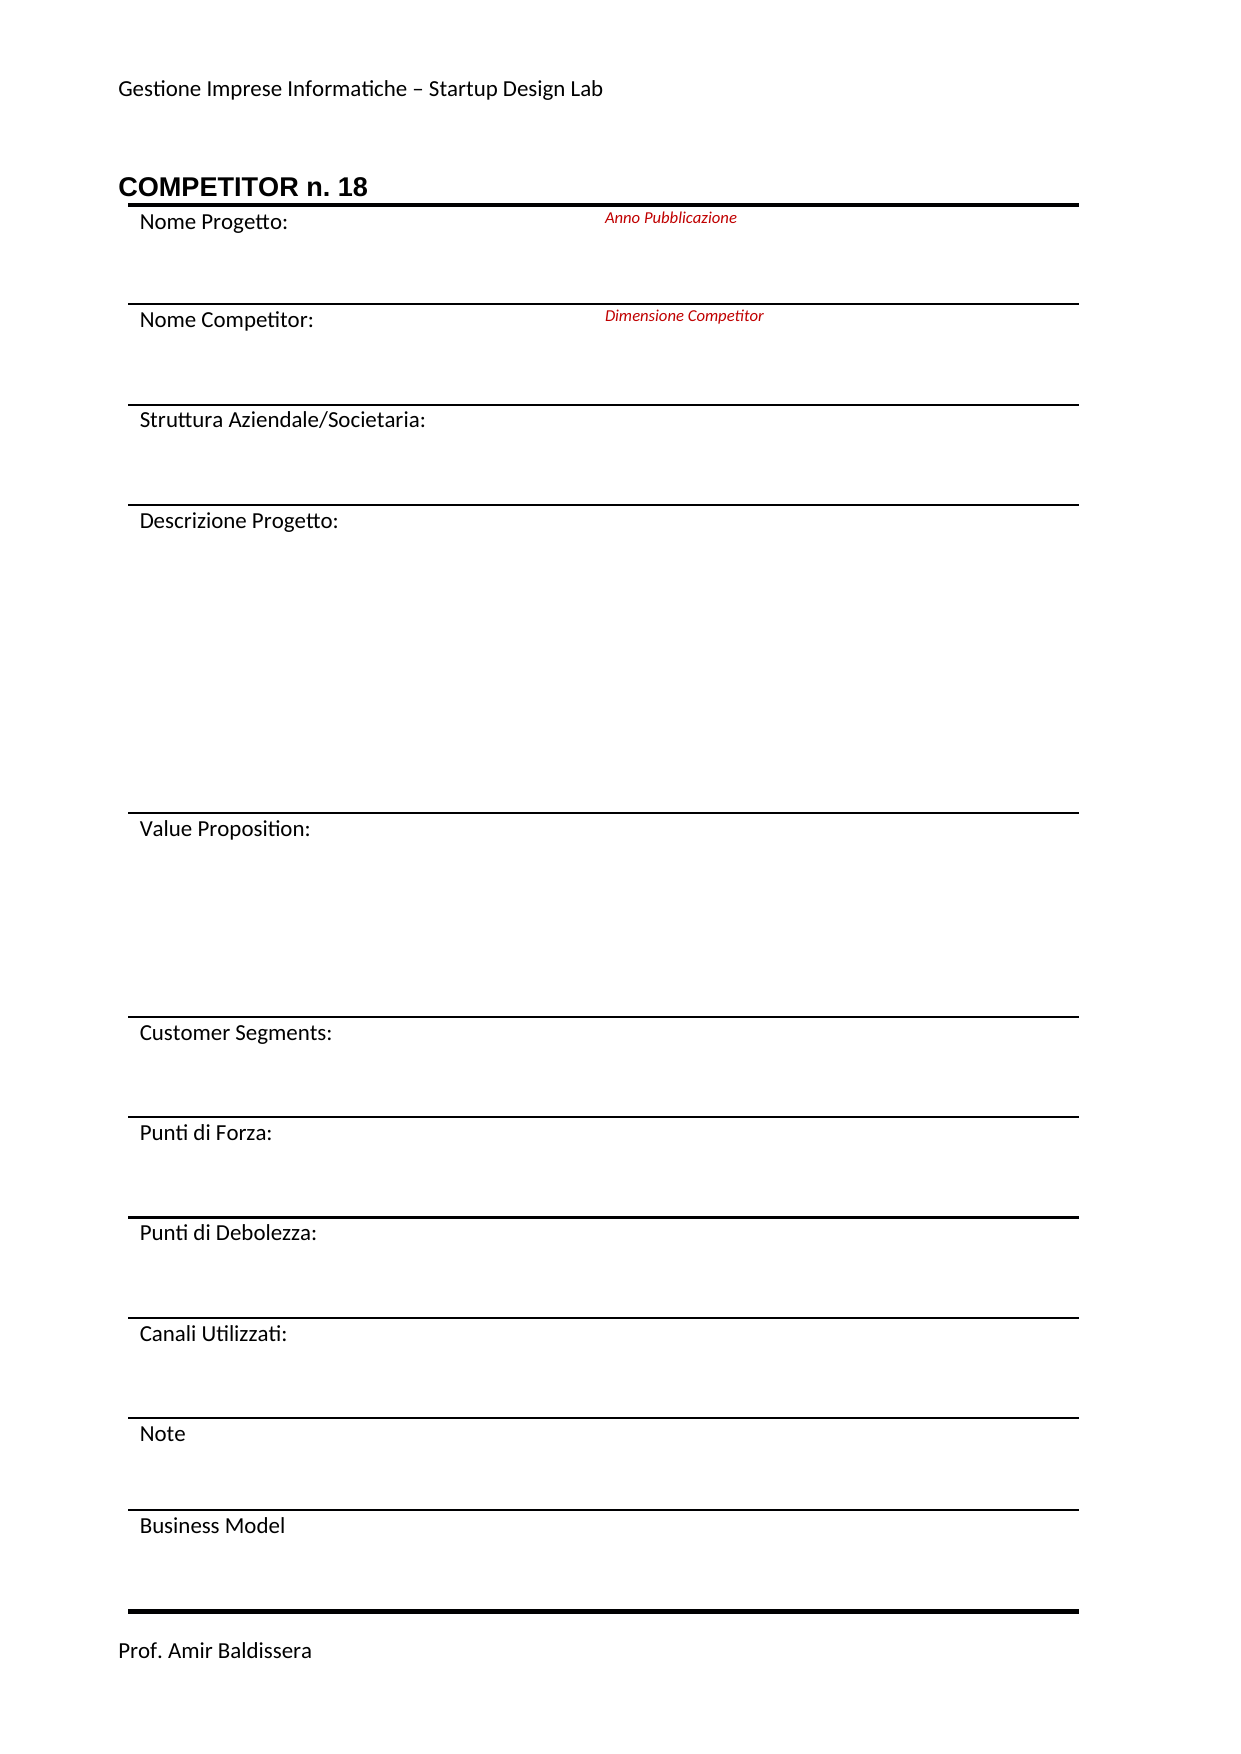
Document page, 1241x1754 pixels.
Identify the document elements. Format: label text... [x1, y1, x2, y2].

table_cell Punti di Debolezza: [128, 1219, 1078, 1317]
table_cell Punti di Forza: [128, 1118, 1078, 1216]
table_header Anno Pubblicazione [594, 207, 1078, 303]
table_cell Struttura Aziendale/Societaria: [128, 406, 1078, 504]
table_cell Dimensione Competitor [594, 305, 1078, 403]
table_cell Canali Utilizzati: [128, 1319, 1078, 1417]
table_cell Nome Competitor: [128, 305, 593, 403]
table_cell Value Proposition: [128, 814, 1078, 1016]
table_cell Customer Segments: [128, 1018, 1078, 1116]
table_cell Business Model [128, 1511, 1078, 1609]
table_header Nome Progetto: [128, 207, 593, 303]
subtitle COMPETITOR n. 18 [118, 171, 1122, 203]
table_cell Note [128, 1419, 1078, 1509]
table_cell Descrizione Progetto: [128, 506, 1078, 812]
